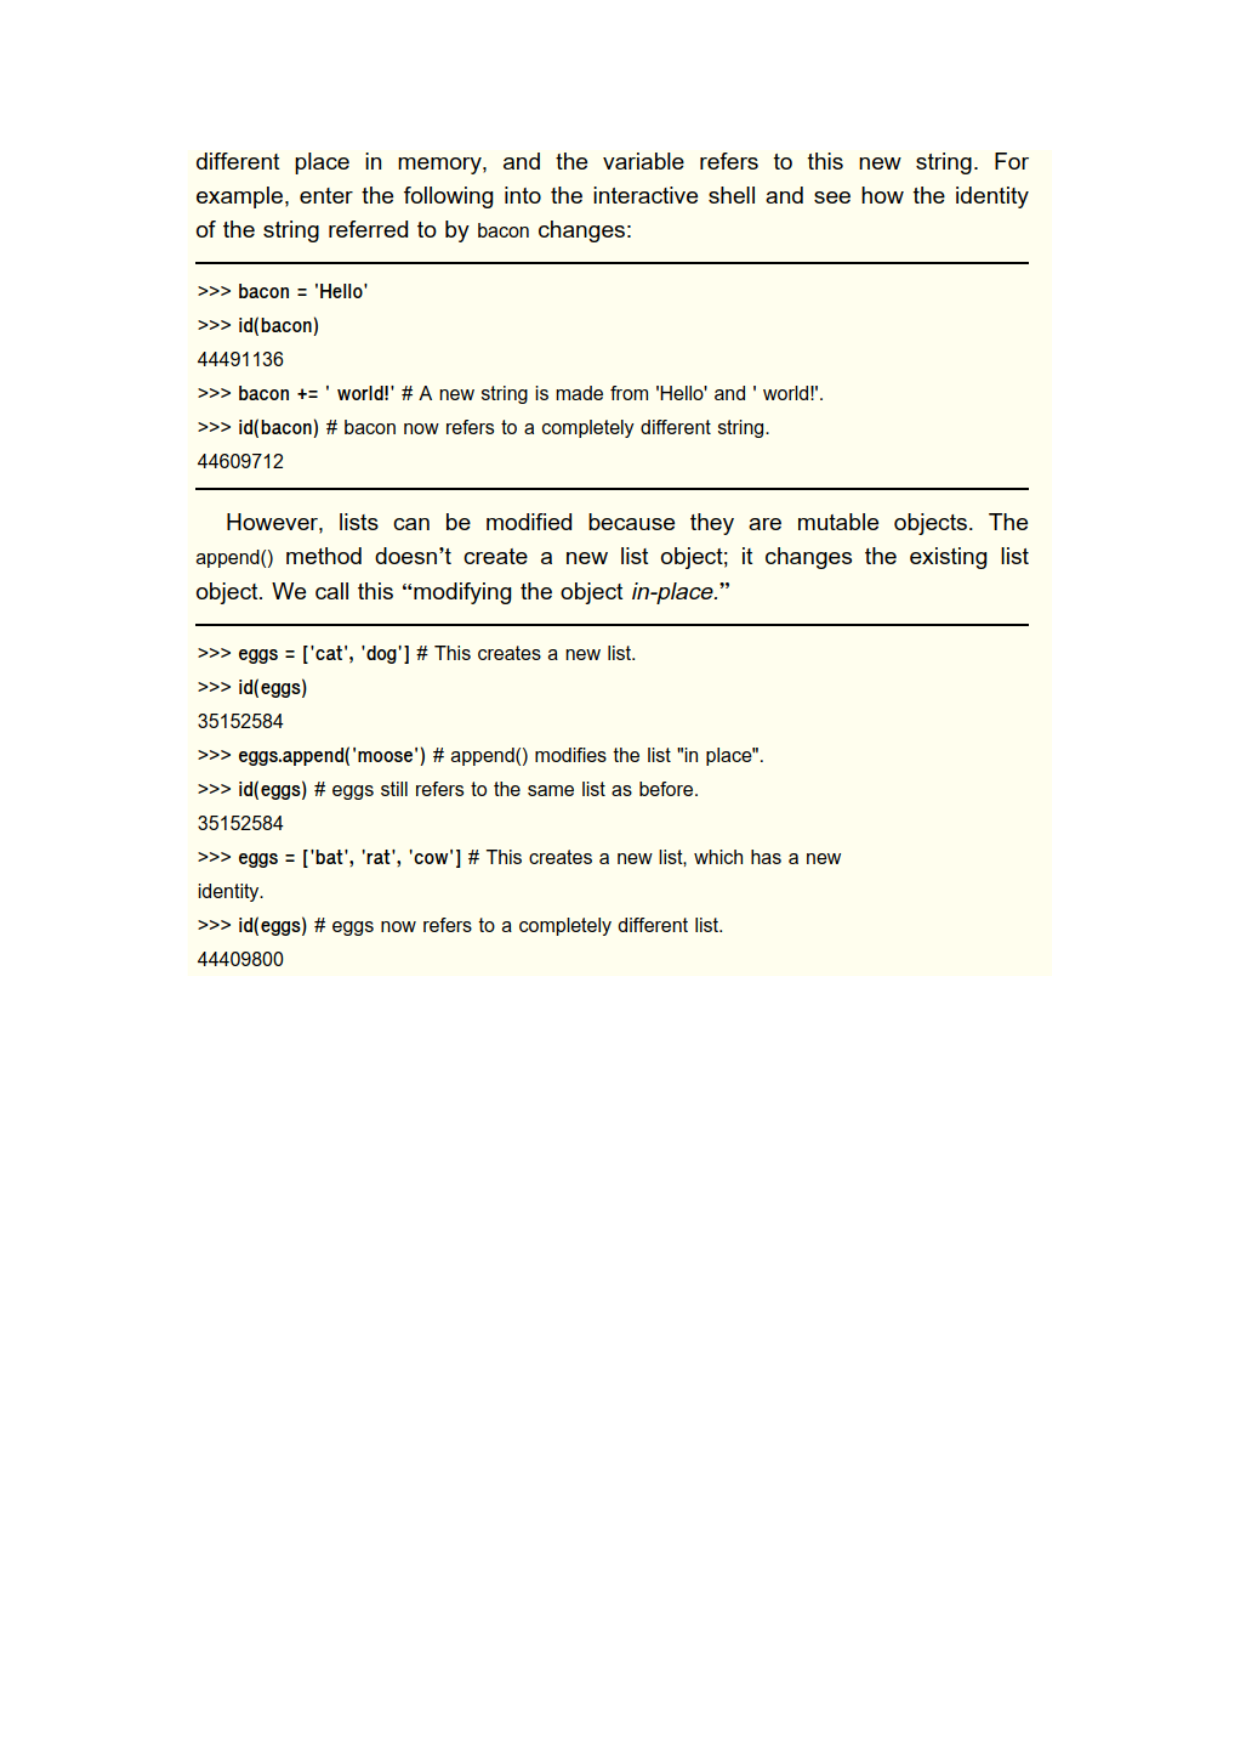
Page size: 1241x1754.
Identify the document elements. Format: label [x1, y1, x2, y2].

picture [187, 150, 1052, 976]
